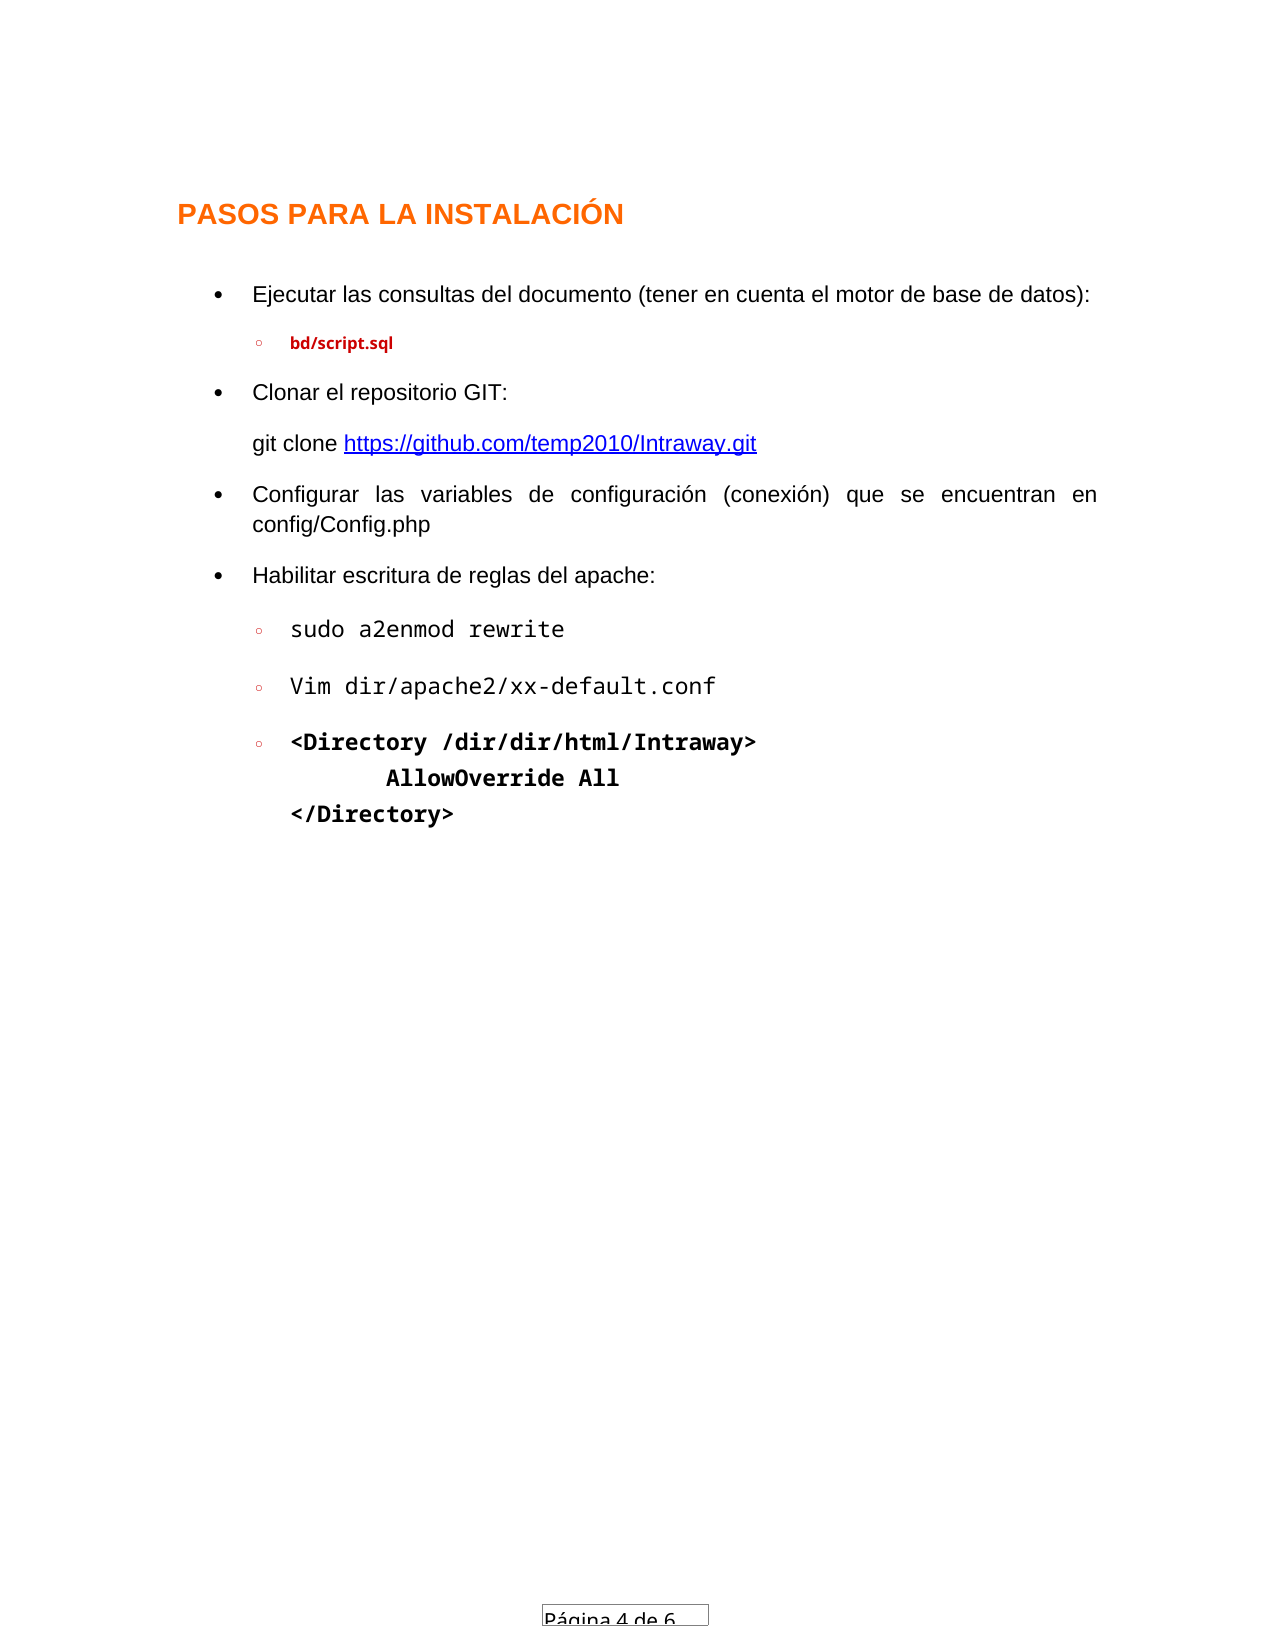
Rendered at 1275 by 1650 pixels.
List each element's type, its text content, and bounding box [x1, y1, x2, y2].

list sudo a2enmod rewrite [252, 613, 1098, 644]
list Configurar las variables de configuración (conexión) que se encuentran en config/Config.php [214, 481, 1098, 537]
list Vim dir/apache2/xx-default.conf [252, 669, 1098, 701]
list bd/script.sql [252, 332, 1098, 354]
subtitle PASOS PARA LA INSTALACIÓN [177, 197, 1098, 231]
list Clonar el repositorio GIT: [214, 378, 1098, 405]
list Ejecutar las consultas del documento (tener en cuenta el motor de base de datos): [214, 281, 1098, 307]
list git clone https://github.com/temp2010/Intraway.git [214, 429, 1098, 456]
list <Directory /dir/dir/html/Intraway> AllowOverride All </Directory> [252, 726, 1098, 829]
list Habilitar escritura de reglas del apache: [214, 562, 1098, 588]
